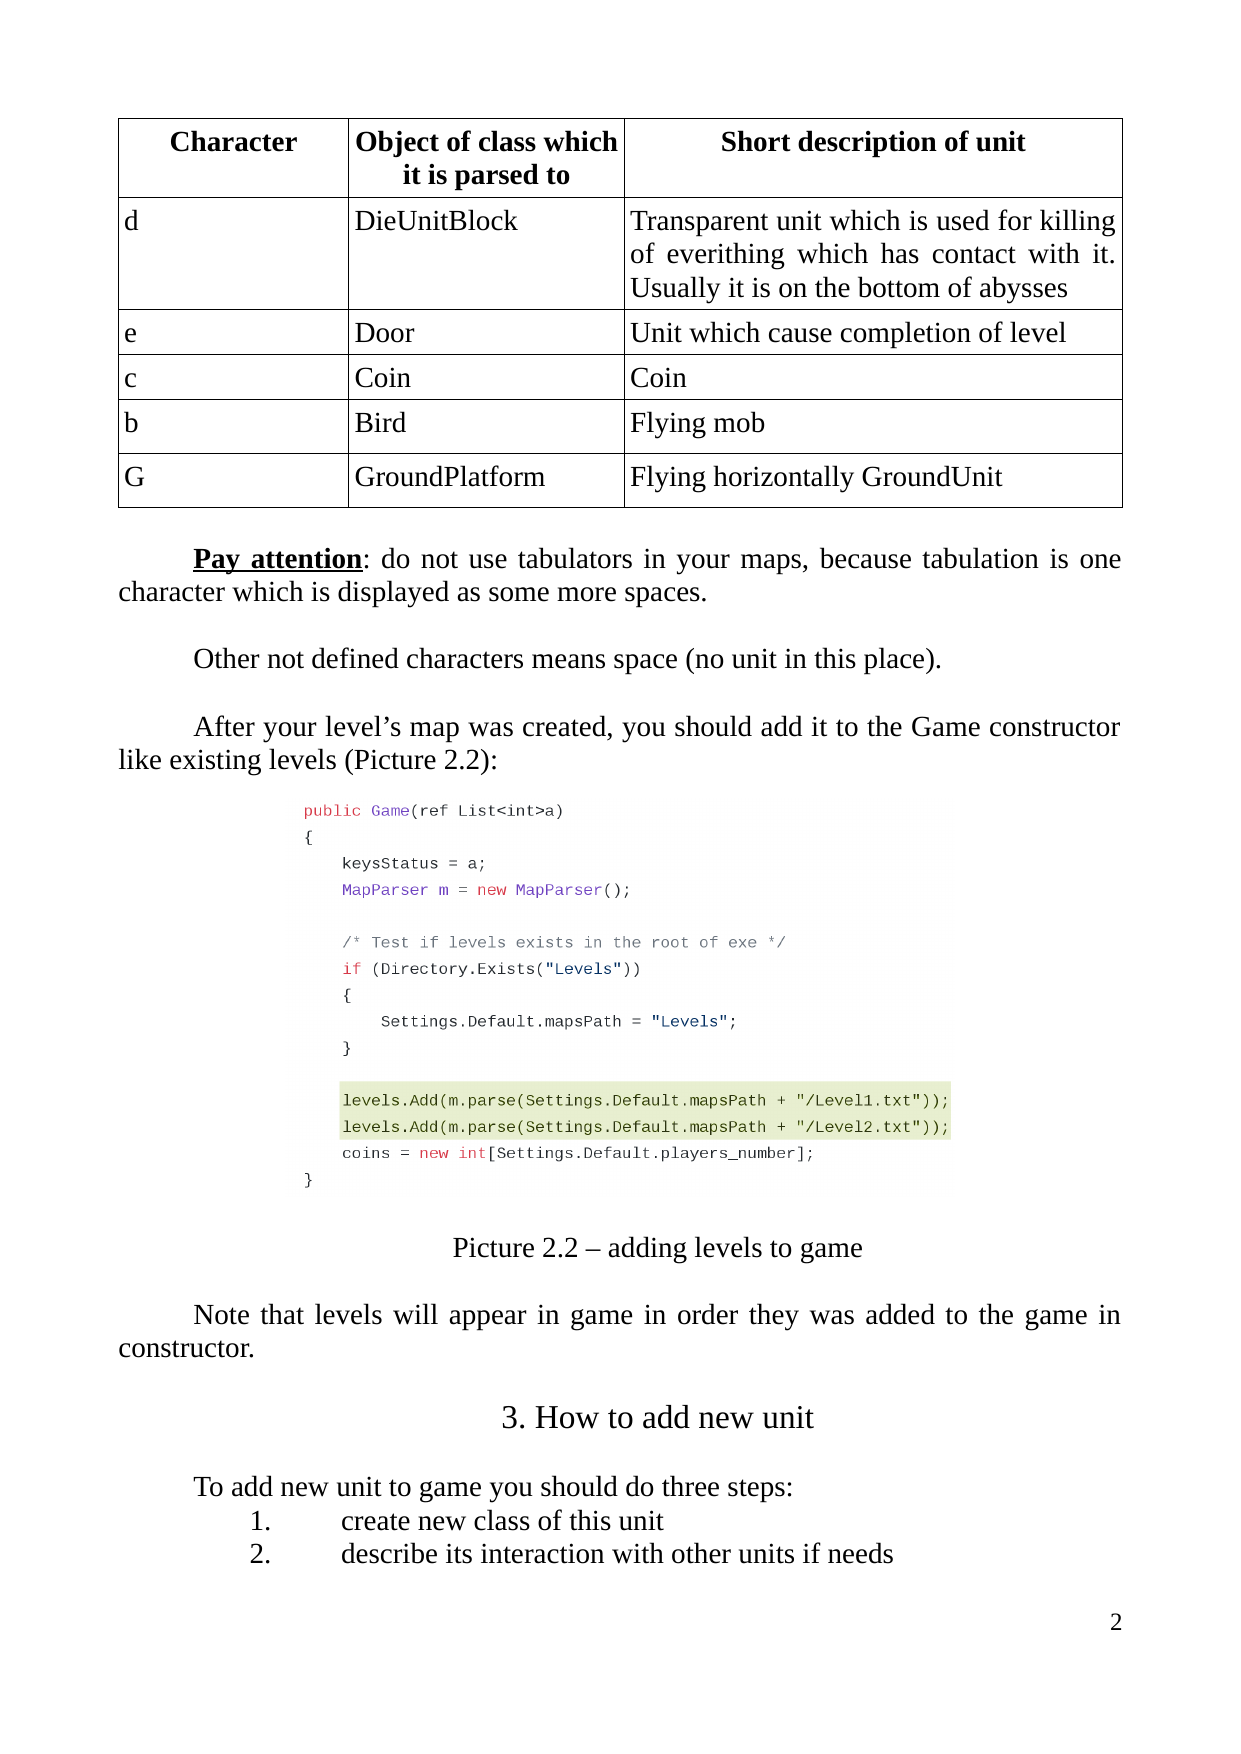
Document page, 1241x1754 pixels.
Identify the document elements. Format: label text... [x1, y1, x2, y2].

text 3. How to add new unit [118, 1397, 1122, 1436]
list create new class of this unit [193, 1503, 1122, 1536]
text Other not defined characters means space (no unit in this place). [118, 642, 1122, 675]
text To add new unit to game you should do three steps: [118, 1469, 1122, 1503]
table_cell DieUnitBlock [349, 198, 624, 309]
table_cell Door [349, 310, 624, 354]
table_cell GroundPlatform [349, 454, 624, 507]
table_cell Coin [625, 355, 1122, 399]
table_cell Flying horizontally GroundUnit [625, 454, 1122, 507]
table_cell e [119, 310, 348, 354]
table_cell Transparent unit which is used for killing of everithing which has contact with it. Usually it is on the bottom of abysses [625, 198, 1122, 309]
list describe its interaction with other units if needs [193, 1536, 1122, 1570]
text After your level’s map was created, you should add it to the Game constructor like existing levels (Picture 2.2): [118, 709, 1122, 776]
table_cell Flying mob [625, 400, 1122, 453]
table_cell d [119, 198, 348, 309]
table_header Short description of unit [625, 119, 1122, 197]
table_header Character [119, 119, 348, 197]
text Picture 2.2 – adding levels to game [118, 1230, 1122, 1263]
table_cell b [119, 400, 348, 453]
text Pay attention: do not use tabulators in your maps, because tabulation is one character which is displayed as some more spaces. [118, 541, 1122, 608]
table_cell Unit which cause completion of level [625, 310, 1122, 354]
table_cell Coin [349, 355, 624, 399]
text Note that levels will appear in game in order they was added to the game in constructor. [118, 1297, 1122, 1364]
table_cell c [119, 355, 348, 399]
table_cell G [119, 454, 348, 507]
table_header Object of class which it is parsed to [349, 119, 624, 197]
table_cell Bird [349, 400, 624, 453]
picture [285, 798, 955, 1197]
